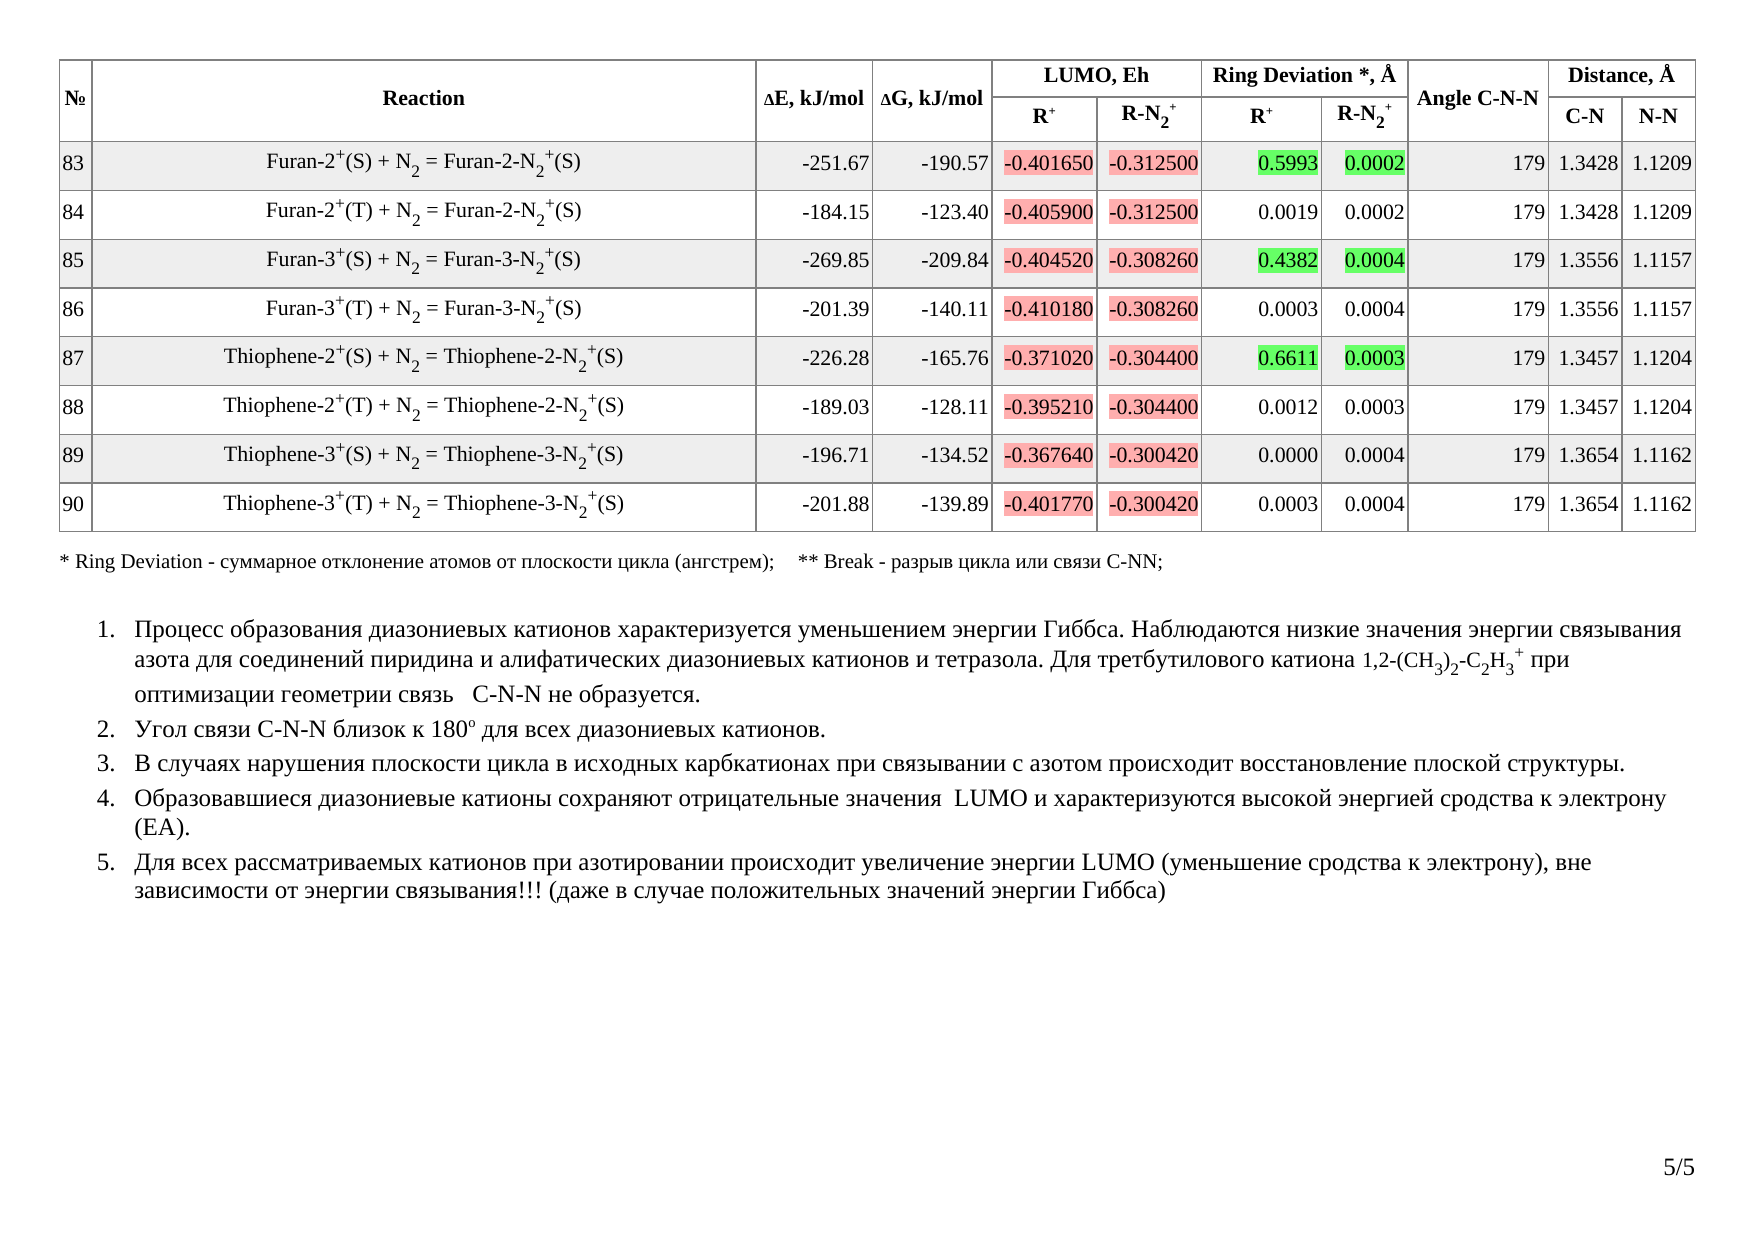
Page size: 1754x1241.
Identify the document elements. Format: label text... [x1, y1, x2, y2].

table_cell Thiophene-2+(T) + N2 = Thiophene-2-N2+(S) [93, 386, 755, 433]
table_cell N-N [1623, 98, 1695, 141]
table_cell 0.6611 [1202, 337, 1321, 385]
table_cell -201.39 [757, 289, 872, 336]
table_cell -123.40 [873, 191, 991, 238]
table_cell -128.11 [873, 386, 991, 433]
text * Ring Deviation - суммарное отклонение атомов от плоскости цикла (ангстрем); ** Break - разрыв цикла или связи C-NN; [59, 549, 1695, 573]
table_cell 1.1157 [1623, 289, 1695, 336]
table_cell 1.3428 [1549, 142, 1621, 190]
table_cell -251.67 [757, 142, 872, 190]
table_cell Furan-2+(T) + N2 = Furan-2-N2+(S) [93, 191, 755, 238]
table_cell 0.0002 [1322, 142, 1407, 190]
table_cell 1.1204 [1623, 337, 1695, 385]
table_cell -0.371020 [993, 337, 1096, 385]
table_cell Furan-3+(T) + N2 = Furan-3-N2+(S) [93, 289, 755, 336]
table_cell -190.57 [873, 142, 991, 190]
table_cell -0.308260 [1098, 240, 1201, 287]
table_cell 179 [1409, 240, 1548, 287]
table_cell 179 [1409, 142, 1548, 190]
table_cell 0.0003 [1202, 484, 1321, 531]
table_cell 0.0019 [1202, 191, 1321, 238]
table_cell 1.1209 [1623, 191, 1695, 238]
table_cell 1.3556 [1549, 240, 1621, 287]
table_cell -184.15 [757, 191, 872, 238]
table_cell 0.0003 [1322, 386, 1407, 433]
table_cell -226.28 [757, 337, 872, 385]
table_header Reaction [93, 61, 755, 141]
table_cell -0.304400 [1098, 337, 1201, 385]
table_cell -0.312500 [1098, 191, 1201, 238]
table_cell Thiophene-3+(T) + N2 = Thiophene-3-N2+(S) [93, 484, 755, 531]
table_cell 0.0002 [1322, 191, 1407, 238]
table_cell -196.71 [757, 435, 872, 482]
table_cell R+ [1202, 98, 1321, 141]
table_cell 90 [60, 484, 91, 531]
table_cell 0.4382 [1202, 240, 1321, 287]
table_header Angle C-N-N [1409, 61, 1548, 141]
table_cell Thiophene-3+(S) + N2 = Thiophene-3-N2+(S) [93, 435, 755, 482]
table_cell -0.367640 [993, 435, 1096, 482]
table_cell 0.0004 [1322, 289, 1407, 336]
table_cell 179 [1409, 484, 1548, 531]
table_cell 1.3556 [1549, 289, 1621, 336]
table_header Ring Deviation *, Å [1202, 61, 1407, 96]
table_cell -209.84 [873, 240, 991, 287]
table_cell 179 [1409, 435, 1548, 482]
table_cell Furan-2+(S) + N2 = Furan-2-N2+(S) [93, 142, 755, 190]
table_cell 1.3457 [1549, 337, 1621, 385]
list В случаях нарушения плоскости цикла в исходных карбкатионах при связывании с азотом происходит восстановление плоской структуры. [97, 748, 1695, 777]
table_header LUMO, Eh [993, 61, 1201, 96]
table_cell -0.308260 [1098, 289, 1201, 336]
table_cell 0.0000 [1202, 435, 1321, 482]
table_cell 1.3654 [1549, 484, 1621, 531]
table_cell 179 [1409, 289, 1548, 336]
table_cell 89 [60, 435, 91, 482]
table_cell 87 [60, 337, 91, 385]
table_cell 85 [60, 240, 91, 287]
list Для всех рассматриваемых катионов при азотировании происходит увеличение энергии LUMO (уменьшение сродства к электрону), вне зависимости от энергии связывания!!! (даже в случае положительных значений энергии Гиббса) [97, 847, 1695, 904]
table_header ∆E, kJ/mol [757, 61, 872, 141]
list Образовавшиеся диазониевые катионы сохраняют отрицательные значения LUMO и характеризуются высокой энергией сродства к электрону (EA). [97, 783, 1695, 841]
table_cell -269.85 [757, 240, 872, 287]
table_cell 0.0003 [1202, 289, 1321, 336]
table_cell R-N2+ [1098, 98, 1201, 141]
table_cell 1.1162 [1623, 435, 1695, 482]
table_cell 0.5993 [1202, 142, 1321, 190]
table_cell 86 [60, 289, 91, 336]
table_cell 1.1162 [1623, 484, 1695, 531]
table_cell -189.03 [757, 386, 872, 433]
table_header Distance, Å [1549, 61, 1695, 96]
table_header ∆G, kJ/mol [873, 61, 991, 141]
table_cell 1.1204 [1623, 386, 1695, 433]
table_cell 179 [1409, 191, 1548, 238]
table_cell 0.0012 [1202, 386, 1321, 433]
table_cell -0.395210 [993, 386, 1096, 433]
table_cell -0.300420 [1098, 435, 1201, 482]
table_cell -139.89 [873, 484, 991, 531]
table_cell 0.0004 [1322, 435, 1407, 482]
list Угол связи C-N-N близок к 180о для всех диазониевых катионов. [97, 714, 1695, 743]
table_cell R-N2+ [1322, 98, 1407, 141]
table_cell 1.3428 [1549, 191, 1621, 238]
table_cell -0.300420 [1098, 484, 1201, 531]
table_cell -0.312500 [1098, 142, 1201, 190]
table_cell 0.0004 [1322, 240, 1407, 287]
table_cell 1.1157 [1623, 240, 1695, 287]
table_cell R+ [993, 98, 1096, 141]
table_cell 83 [60, 142, 91, 190]
table_cell -0.404520 [993, 240, 1096, 287]
table_header № [60, 61, 91, 141]
table_cell -0.401650 [993, 142, 1096, 190]
table_cell Furan-3+(S) + N2 = Furan-3-N2+(S) [93, 240, 755, 287]
table_cell -0.405900 [993, 191, 1096, 238]
table_cell 179 [1409, 386, 1548, 433]
table_cell -165.76 [873, 337, 991, 385]
table_cell C-N [1549, 98, 1621, 141]
list Процесс образования диазониевых катионов характеризуется уменьшением энергии Гиббса. Наблюдаются низкие значения энергии связывания азота для соединений пиридина и алифатических диазониевых катионов и тетразола. Для третбутилового катиона 1,2-(CH3)2-C2H3+ при оптимизации геометрии связь C-N-N не образуется. [97, 614, 1695, 708]
table_cell -201.88 [757, 484, 872, 531]
table_cell 1.3654 [1549, 435, 1621, 482]
table_cell 0.0003 [1322, 337, 1407, 385]
table_cell -140.11 [873, 289, 991, 336]
table_cell 88 [60, 386, 91, 433]
table_cell 84 [60, 191, 91, 238]
table_cell 0.0004 [1322, 484, 1407, 531]
table_cell -0.410180 [993, 289, 1096, 336]
table_cell -0.401770 [993, 484, 1096, 531]
table_cell 1.1209 [1623, 142, 1695, 190]
table_cell 1.3457 [1549, 386, 1621, 433]
table_cell -134.52 [873, 435, 991, 482]
table_cell Thiophene-2+(S) + N2 = Thiophene-2-N2+(S) [93, 337, 755, 385]
table_cell 179 [1409, 337, 1548, 385]
table_cell -0.304400 [1098, 386, 1201, 433]
